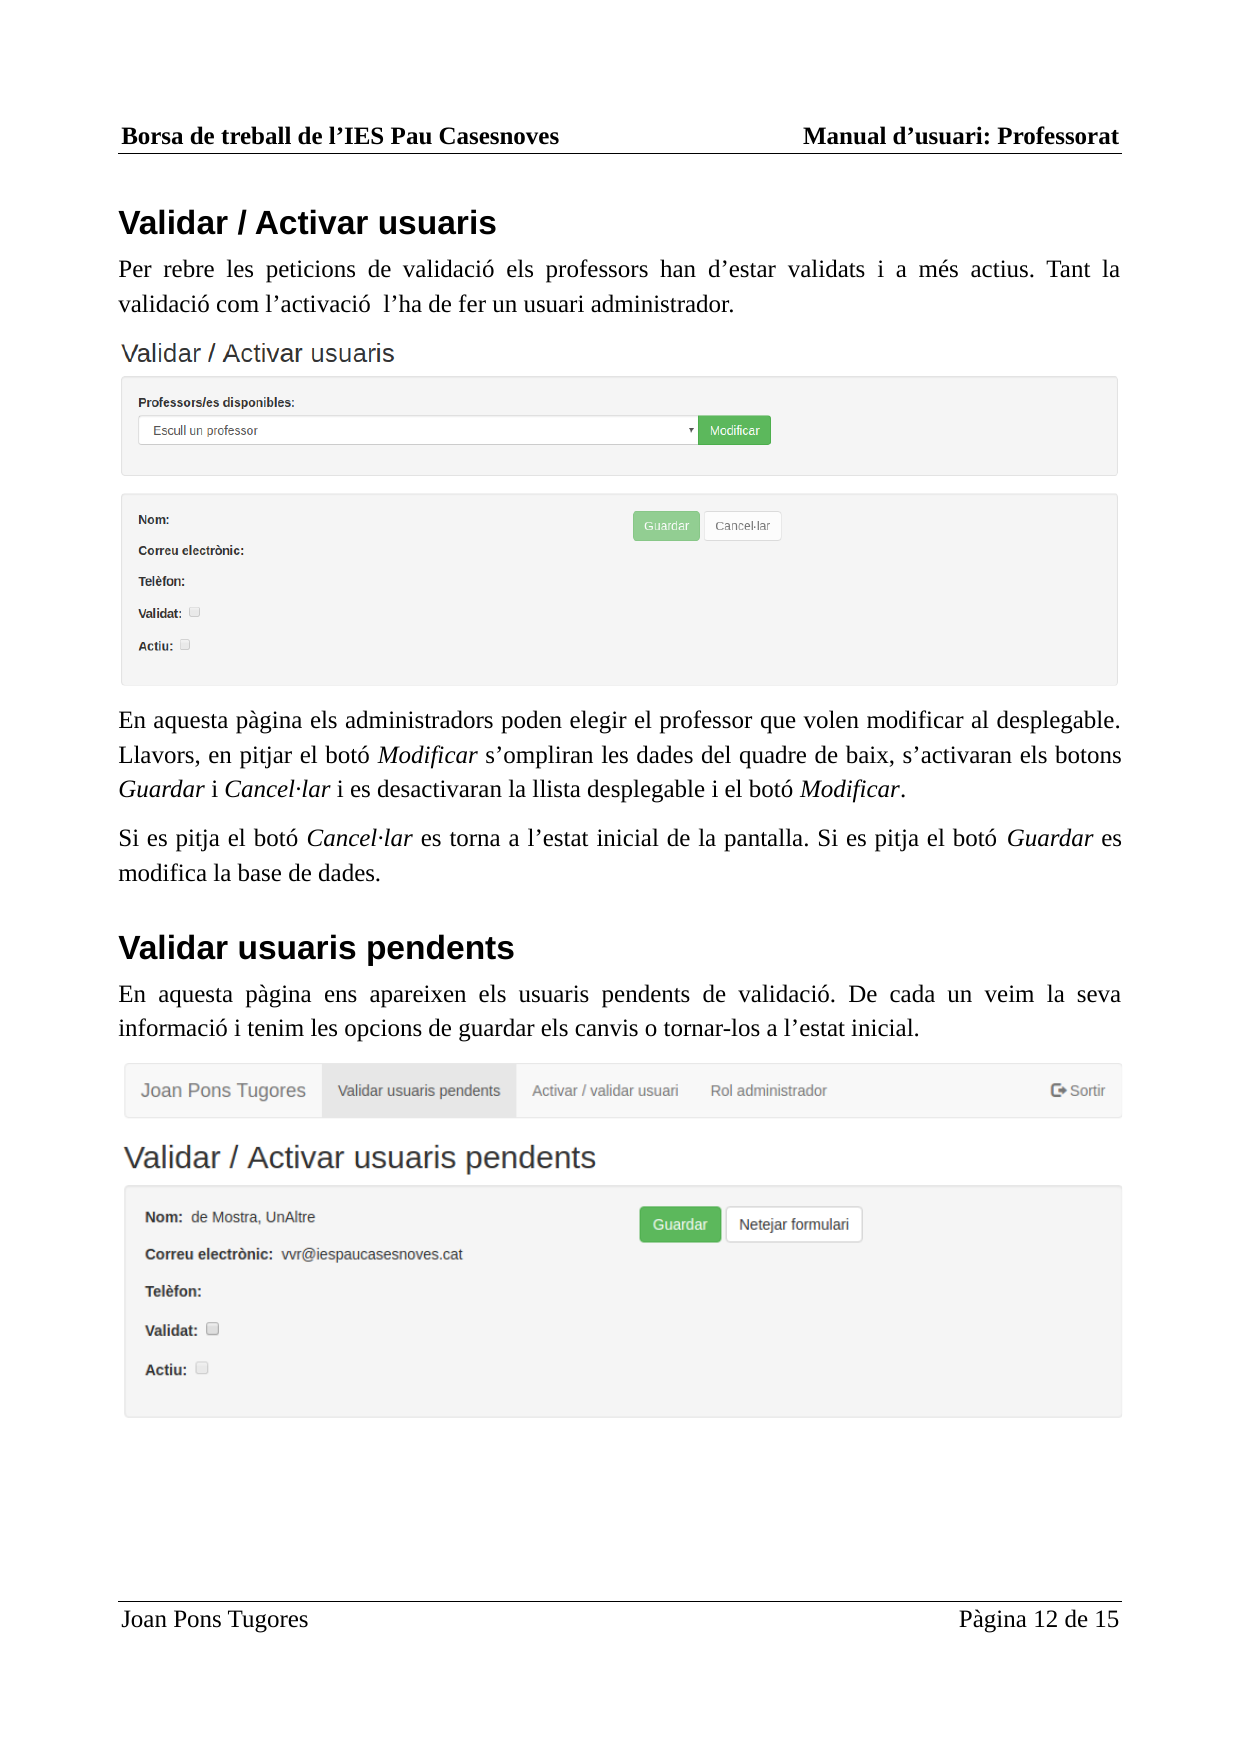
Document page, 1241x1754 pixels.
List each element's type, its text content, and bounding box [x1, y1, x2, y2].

picture [118, 1062, 1123, 1422]
text Si es pitja el botó Cancel·lar es torna a l’estat inicial de la pantalla. Si es pitja el botó Guardar es modifica la base de dades. [118, 823, 1122, 886]
subtitle Validar usuaris pendents [118, 928, 1122, 966]
text Per rebre les peticions de validació els professors han d’estar validats i a més actius. Tant la validació com l’activació l’ha de fer un usuari administrador. [118, 254, 1122, 317]
picture [118, 337, 1123, 700]
text En aquesta pàgina els administradors poden elegir el professor que volen modificar al desplegable. Llavors, en pitjar el botó Modificar s’ompliran les dades del quadre de baix, s’activaran els botons Guardar i Cancel·lar i es desactivaran la llista desplegable i el botó Modificar. [118, 700, 1122, 803]
text En aquesta pàgina ens apareixen els usuaris pendents de validació. De cada un veim la seva informació i tenim les opcions de guardar els canvis o tornar-los a l’estat inicial. [118, 979, 1122, 1042]
subtitle Validar / Activar usuaris [118, 203, 1122, 242]
